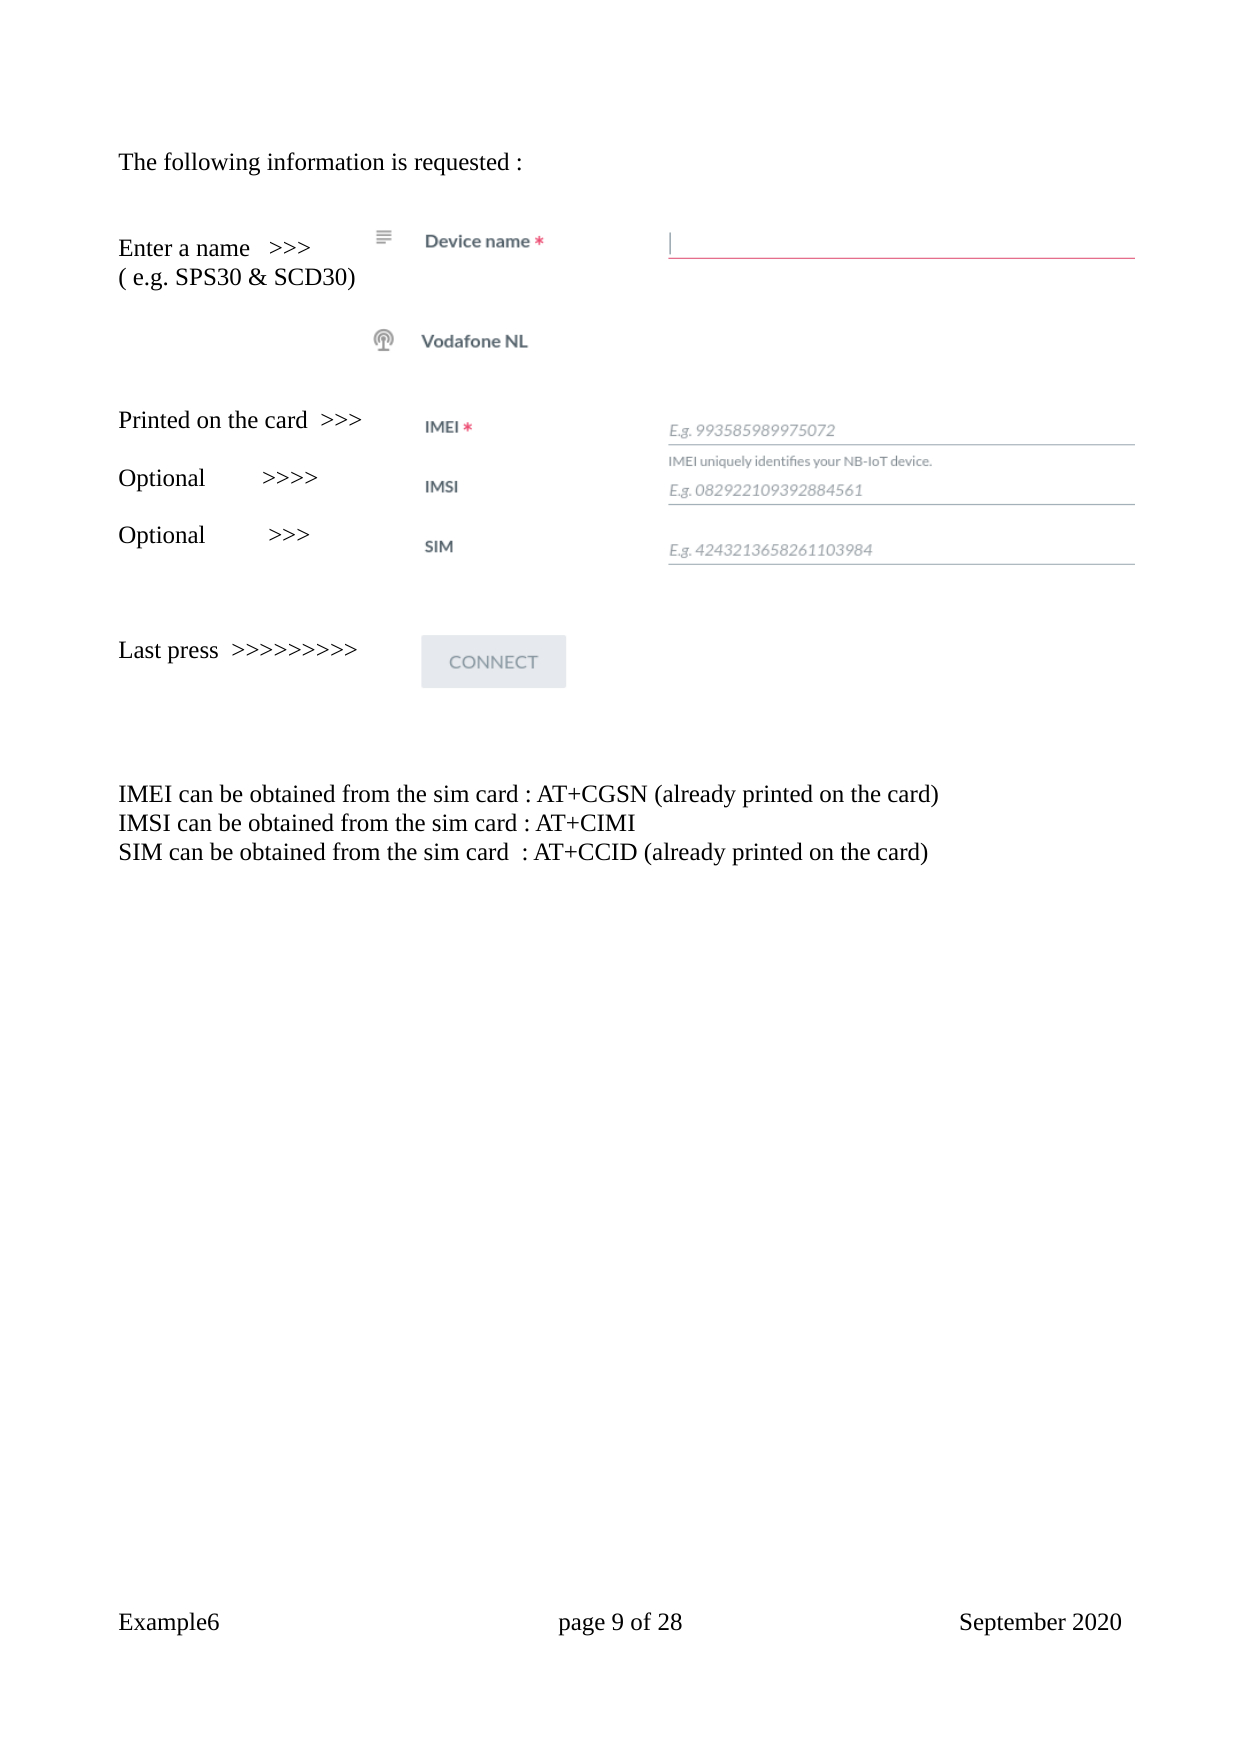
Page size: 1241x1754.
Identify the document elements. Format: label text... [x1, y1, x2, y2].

text SIM can be obtained from the sim card : AT+CCID (already printed on the card) [118, 837, 1122, 866]
text Optional >>> [118, 521, 364, 549]
text Last press >>>>>>>>> [118, 636, 364, 664]
text Optional >>>> [118, 463, 364, 492]
text Enter a name >>> [118, 233, 364, 262]
text ( e.g. SPS30 & SCD30) [118, 262, 364, 291]
picture [364, 213, 1135, 718]
text Printed on the card >>> [118, 406, 364, 434]
text IMEI can be obtained from the sim card : AT+CGSN (already printed on the card) [118, 779, 1122, 808]
text The following information is requested : [118, 147, 1122, 176]
text IMSI can be obtained from the sim card : AT+CIMI [118, 808, 1122, 837]
